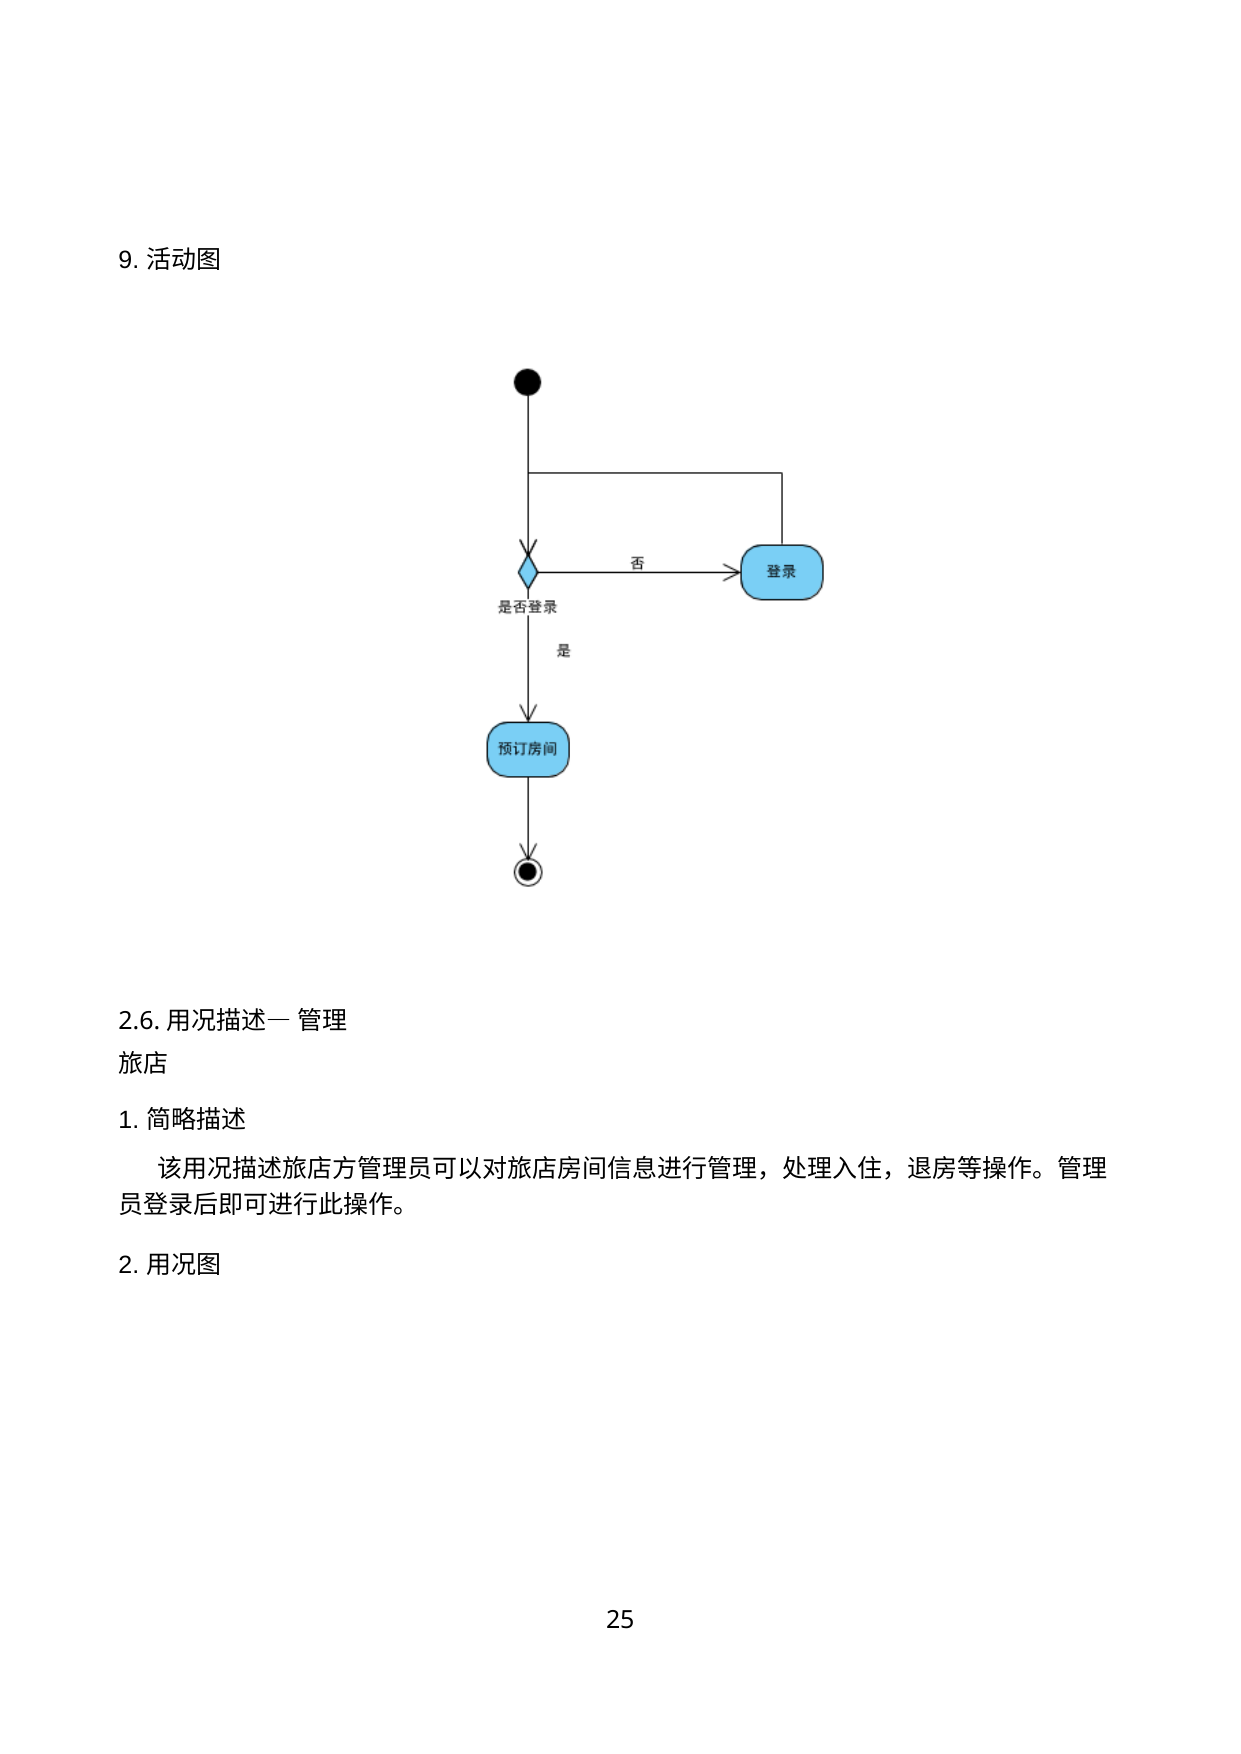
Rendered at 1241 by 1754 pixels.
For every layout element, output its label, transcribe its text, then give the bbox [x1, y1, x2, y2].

subtitle 活动图 [118, 240, 1122, 276]
subtitle 用况描述— 管理旅店 [118, 1001, 1122, 1080]
picture [353, 283, 888, 1019]
text 该用况描述旅店方管理员可以对旅店房间信息进行管理，处理入住，退房等操作。管理员登录后即可进行此操作。 [118, 1148, 1122, 1221]
subtitle 简略描述 [118, 1099, 1122, 1135]
subtitle 用况图 [118, 1244, 1122, 1281]
